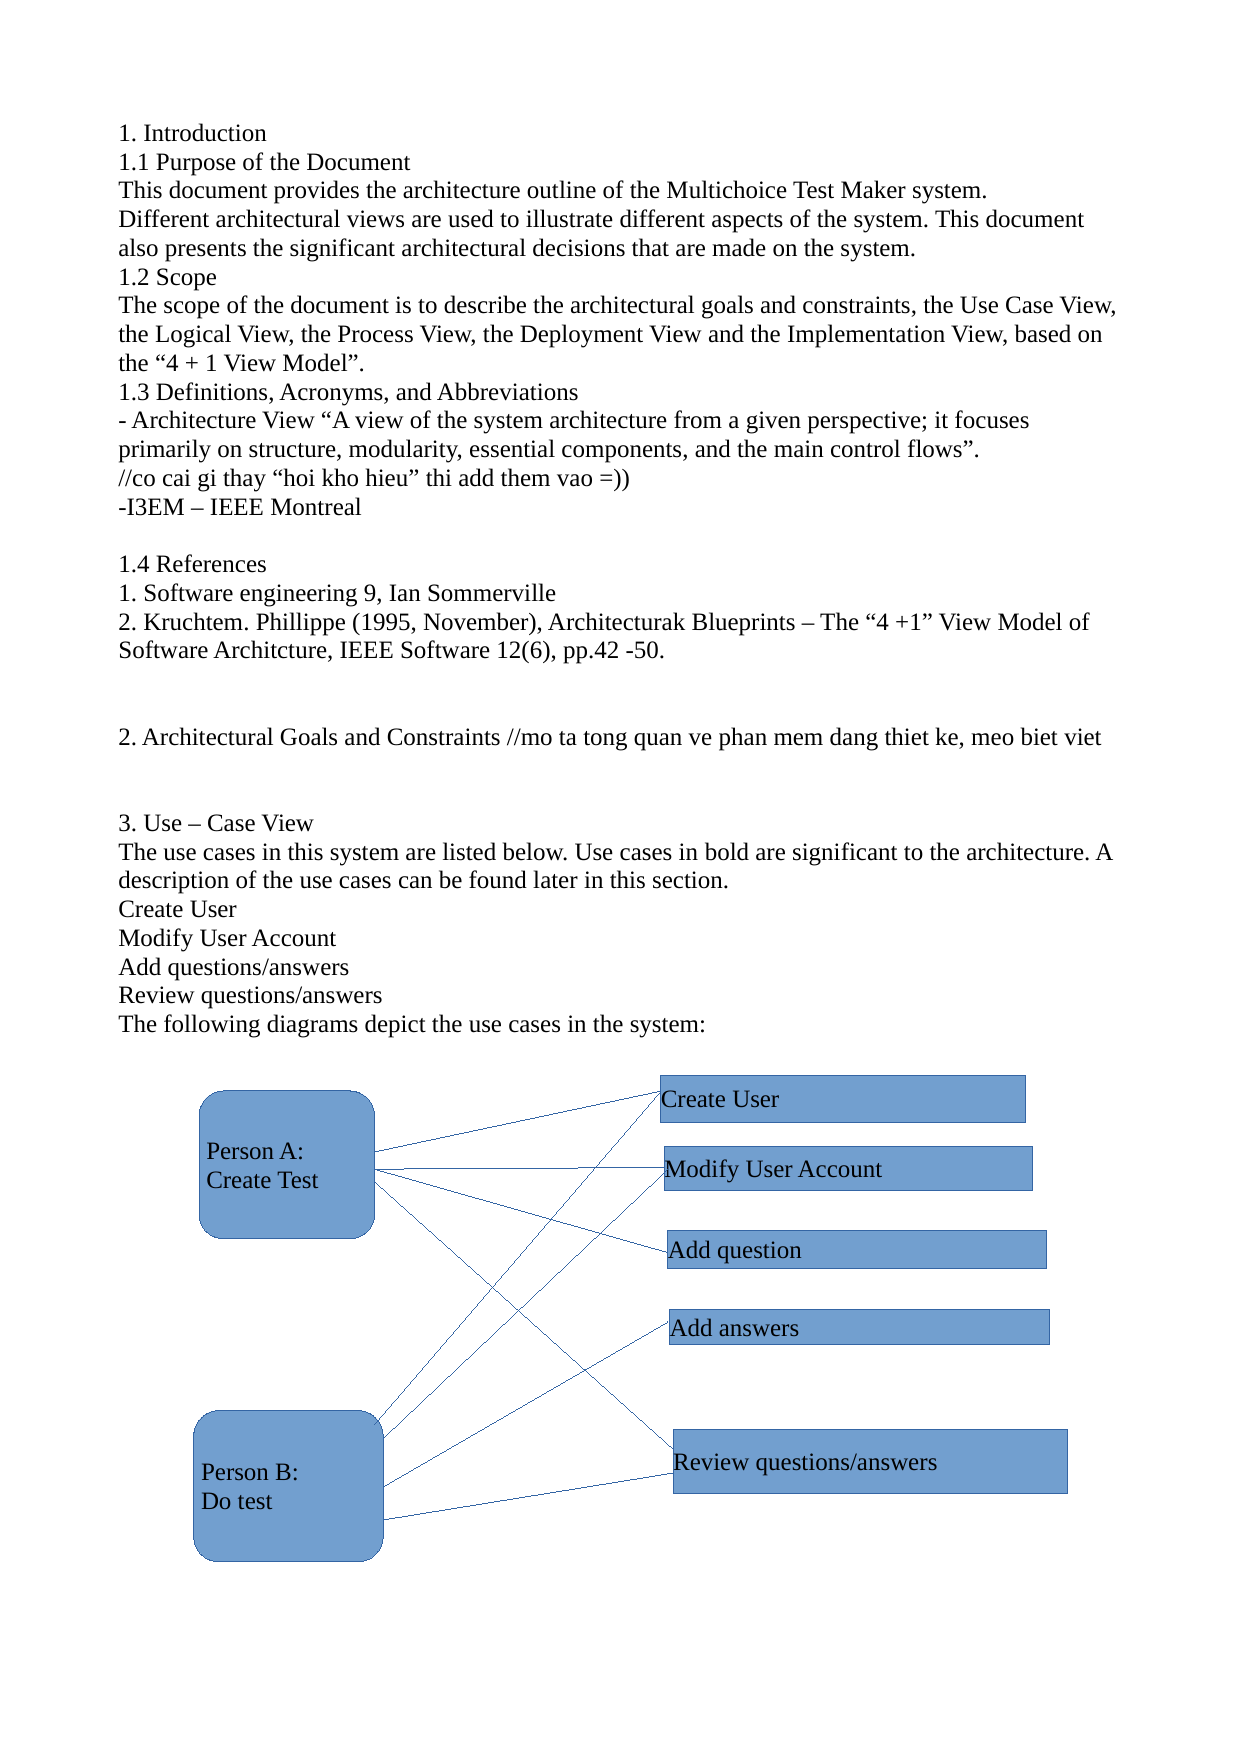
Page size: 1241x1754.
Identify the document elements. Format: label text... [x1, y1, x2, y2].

text //co cai gi thay “hoi kho hieu” thi add them vao =)) [118, 463, 1122, 492]
text 1.4 References [118, 549, 1122, 578]
text The following diagrams depict the use cases in the system: [118, 1009, 1122, 1038]
text Add questions/answers [118, 952, 1122, 981]
text Review questions/answers [118, 981, 1122, 1009]
text Modify User Account [118, 923, 1122, 952]
text 1.2 Scope [118, 262, 1122, 291]
text 2. Architectural Goals and Constraints //mo ta tong quan ve phan mem dang thiet ke, meo biet viet [118, 722, 1122, 751]
text - Architecture View “A view of the system architecture from a given perspective; it focuses primarily on structure, modularity, essential components, and the main control flows”. [118, 406, 1122, 463]
text Different architectural views are used to illustrate different aspects of the system. This document also presents the significant architectural decisions that are made on the system. [118, 204, 1122, 262]
text 1.1 Purpose of the Document [118, 147, 1122, 176]
text Create User [118, 894, 1122, 923]
text 1. Introduction [118, 118, 1122, 147]
text 2. Kruchtem. Phillippe (1995, November), Architecturak Blueprints – The “4 +1” View Model of Software Architcture, IEEE Software 12(6), pp.42 -50. [118, 607, 1122, 664]
text -I3EM – IEEE Montreal [118, 492, 1122, 521]
text 1.3 Definitions, Acronyms, and Abbreviations [118, 377, 1122, 406]
text 3. Use – Case View [118, 808, 1122, 837]
text The use cases in this system are listed below. Use cases in bold are significant to the architecture. A description of the use cases can be found later in this section. [118, 837, 1122, 894]
text The scope of the document is to describe the architectural goals and constraints, the Use Case View, the Logical View, the Process View, the Deployment View and the Implementation View, based on the “4 + 1 View Model”. [118, 291, 1122, 377]
text 1. Software engineering 9, Ian Sommerville [118, 578, 1122, 607]
text This document provides the architecture outline of the Multichoice Test Maker system. [118, 176, 1122, 204]
